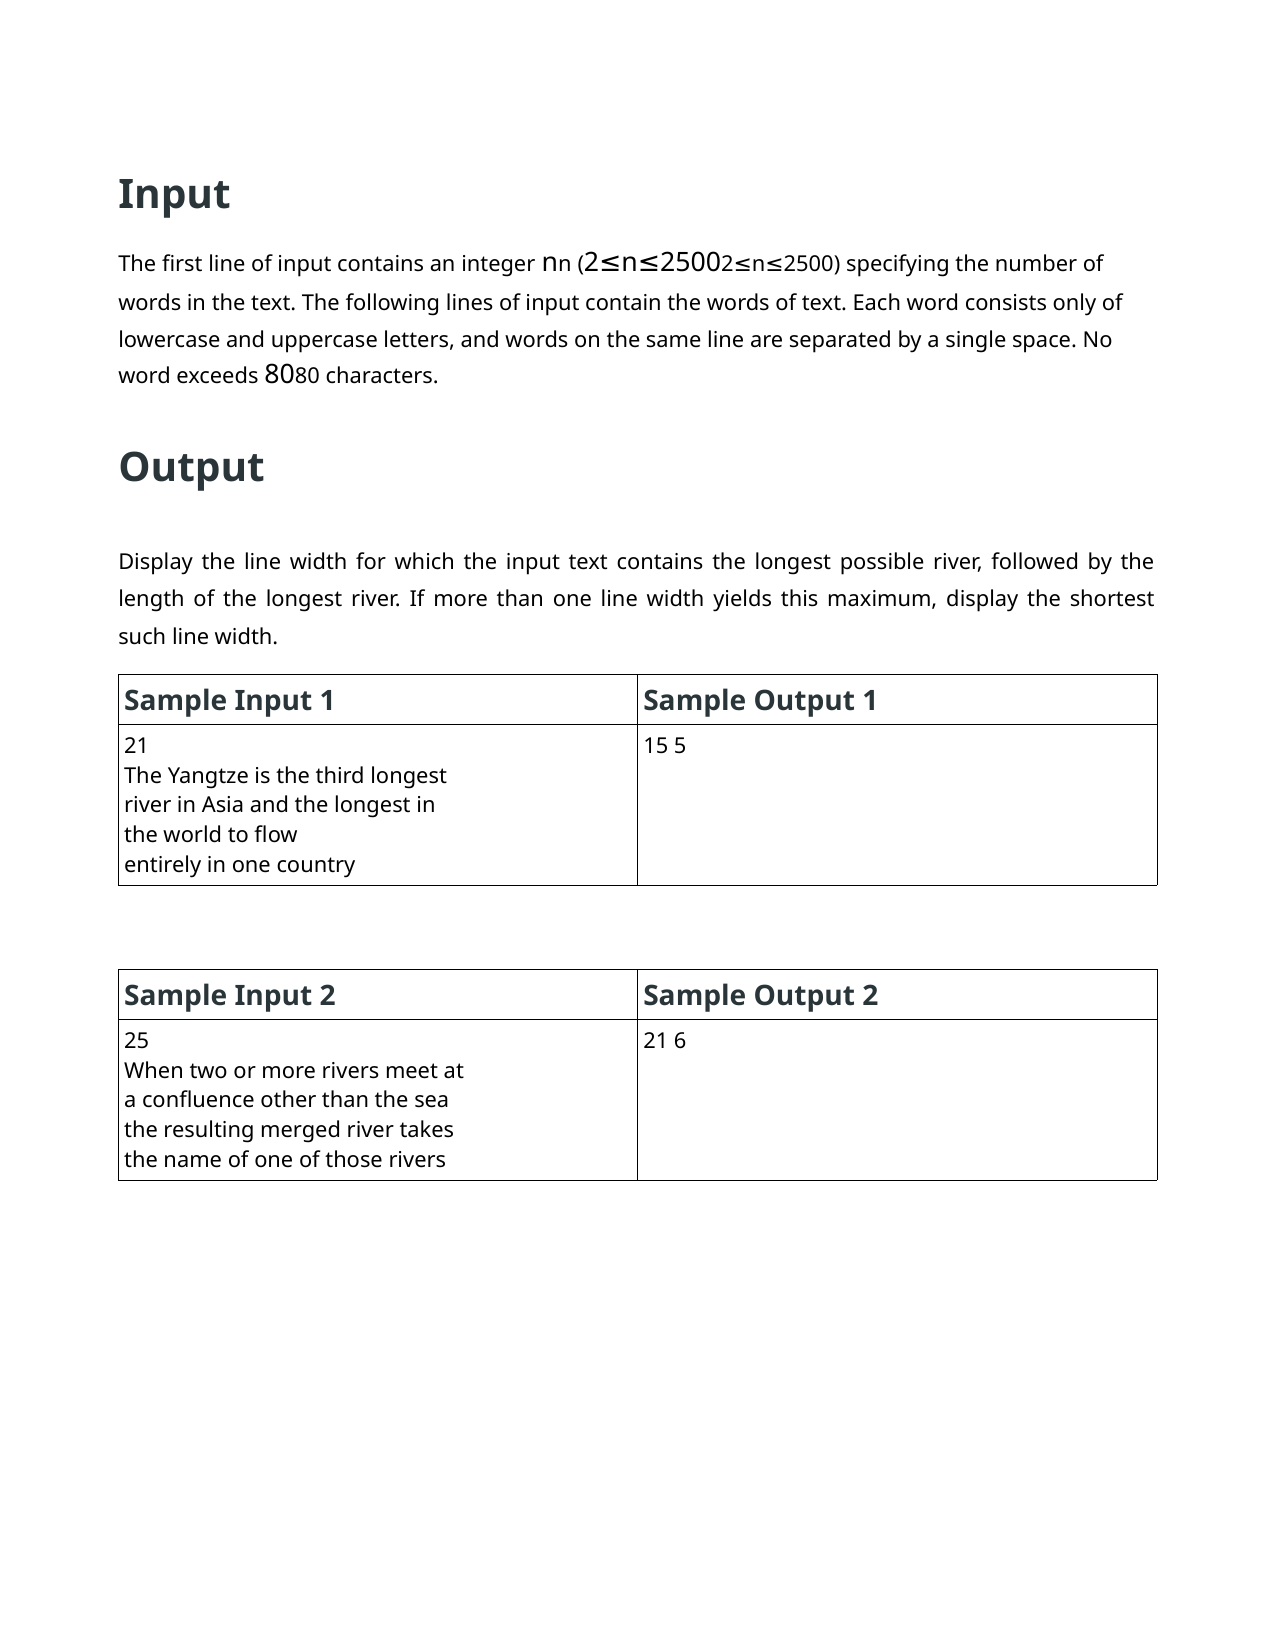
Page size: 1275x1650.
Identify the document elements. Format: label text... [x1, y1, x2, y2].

subtitle Output [118, 438, 1157, 494]
subtitle Input [118, 165, 1157, 220]
table_header Sample Output 1 [638, 675, 1157, 724]
table_header Sample Output 2 [638, 970, 1157, 1019]
table_cell 15 5 [638, 725, 1157, 884]
table_cell 25 When two or more rivers meet at a confluence other than the sea the resulting merged river takes the name of one of those rivers [119, 1020, 637, 1179]
table_cell 21 6 [638, 1020, 1157, 1179]
text Display the line width for which the input text contains the longest possible river, followed by the length of the longest river. If more than one line width yields this maximum, display the shortest such line width. [118, 538, 1157, 651]
table_header Sample Input 2 [119, 970, 637, 1019]
text The first line of input contains an integer nn (2≤n≤25002≤n≤2500) specifying the number of words in the text. The following lines of input contain the words of text. Each word consists only of lowercase and uppercase letters, and words on the same line are separated by a single space. No word exceeds 8080 characters. [118, 241, 1157, 391]
table_cell 21 The Yangtze is the third longest river in Asia and the longest in the world to flow entirely in one country [119, 725, 637, 884]
table_header Sample Input 1 [119, 675, 637, 724]
